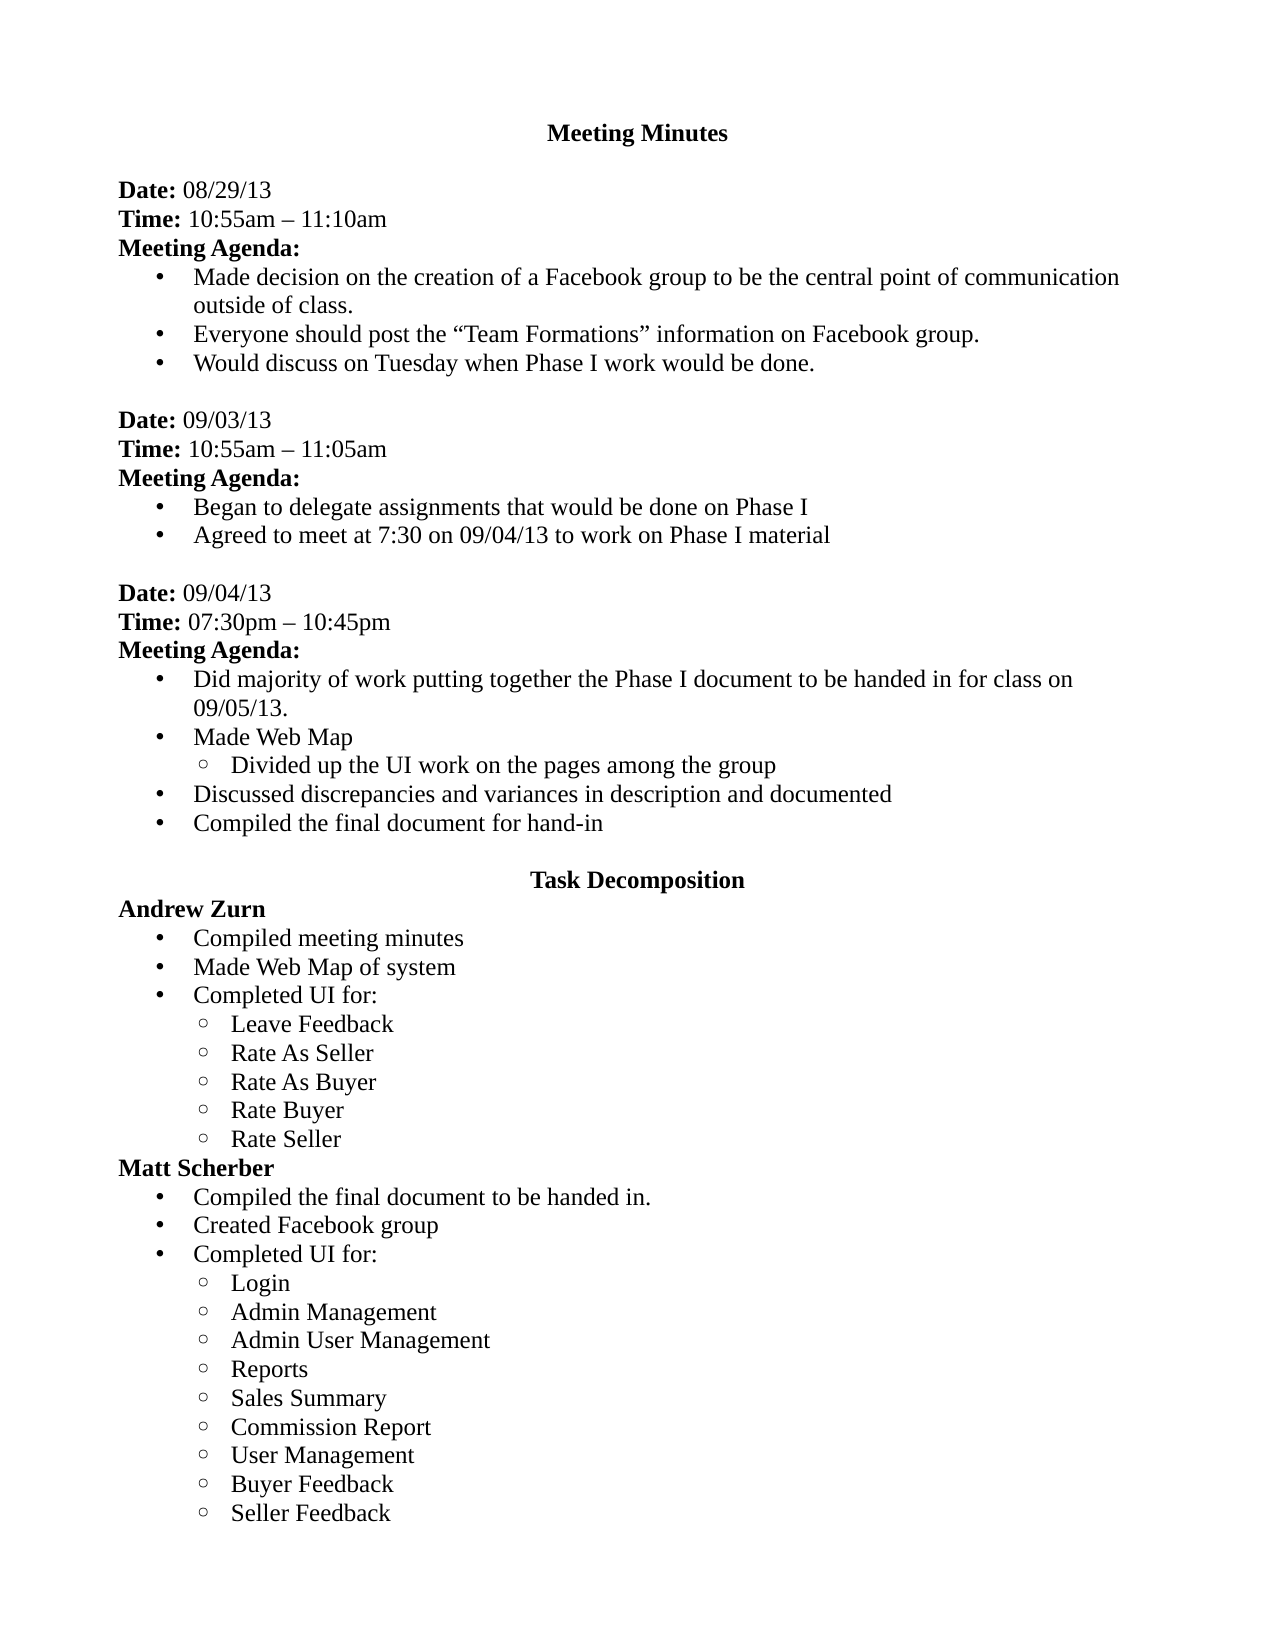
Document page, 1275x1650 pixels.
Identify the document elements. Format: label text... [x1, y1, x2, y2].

list Divided up the UI work on the pages among the group [193, 751, 1157, 779]
list Compiled the final document to be handed in. [156, 1182, 1157, 1211]
text Meeting Agenda: [118, 463, 1157, 492]
text Matt Scherber [118, 1153, 1157, 1182]
list Made decision on the creation of a Facebook group to be the central point of communication outside of class. [156, 262, 1157, 319]
text Date: 09/03/13 [118, 406, 1157, 434]
list Commission Report [193, 1412, 1157, 1441]
text Meeting Agenda: [118, 233, 1157, 262]
list Sales Summary [193, 1383, 1157, 1412]
list Made Web Map [156, 722, 1157, 751]
list User Management [193, 1441, 1157, 1469]
list Made Web Map of system [156, 952, 1157, 981]
text Date: 08/29/13 [118, 176, 1157, 204]
text Date: 09/04/13 [118, 578, 1157, 607]
list Began to delegate assignments that would be done on Phase I [156, 492, 1157, 521]
list Discussed discrepancies and variances in description and documented [156, 779, 1157, 808]
text Meeting Minutes [118, 118, 1157, 147]
list Would discuss on Tuesday when Phase I work would be done. [156, 348, 1157, 377]
list Rate As Buyer [193, 1067, 1157, 1096]
text Time: 10:55am – 11:05am [118, 434, 1157, 463]
list Completed UI for: [156, 981, 1157, 1009]
list Completed UI for: [156, 1239, 1157, 1268]
list Buyer Feedback [193, 1469, 1157, 1498]
text Task Decomposition [118, 866, 1157, 894]
list Seller Feedback [193, 1498, 1157, 1527]
text Time: 07:30pm – 10:45pm [118, 607, 1157, 636]
text Andrew Zurn [118, 894, 1157, 923]
list Did majority of work putting together the Phase I document to be handed in for class on 09/05/13. [156, 664, 1157, 722]
list Agreed to meet at 7:30 on 09/04/13 to work on Phase I material [156, 521, 1157, 549]
list Admin User Management [193, 1326, 1157, 1354]
list Rate Buyer [193, 1096, 1157, 1124]
list Admin Management [193, 1297, 1157, 1326]
list Login [193, 1268, 1157, 1297]
list Compiled meeting minutes [156, 923, 1157, 952]
list Leave Feedback [193, 1009, 1157, 1038]
list Rate Seller [193, 1124, 1157, 1153]
list Compiled the final document for hand-in [156, 808, 1157, 837]
text Time: 10:55am – 11:10am [118, 204, 1157, 233]
text Meeting Agenda: [118, 636, 1157, 664]
list Created Facebook group [156, 1211, 1157, 1239]
list Everyone should post the “Team Formations” information on Facebook group. [156, 319, 1157, 348]
list Rate As Seller [193, 1038, 1157, 1067]
list Reports [193, 1354, 1157, 1383]
